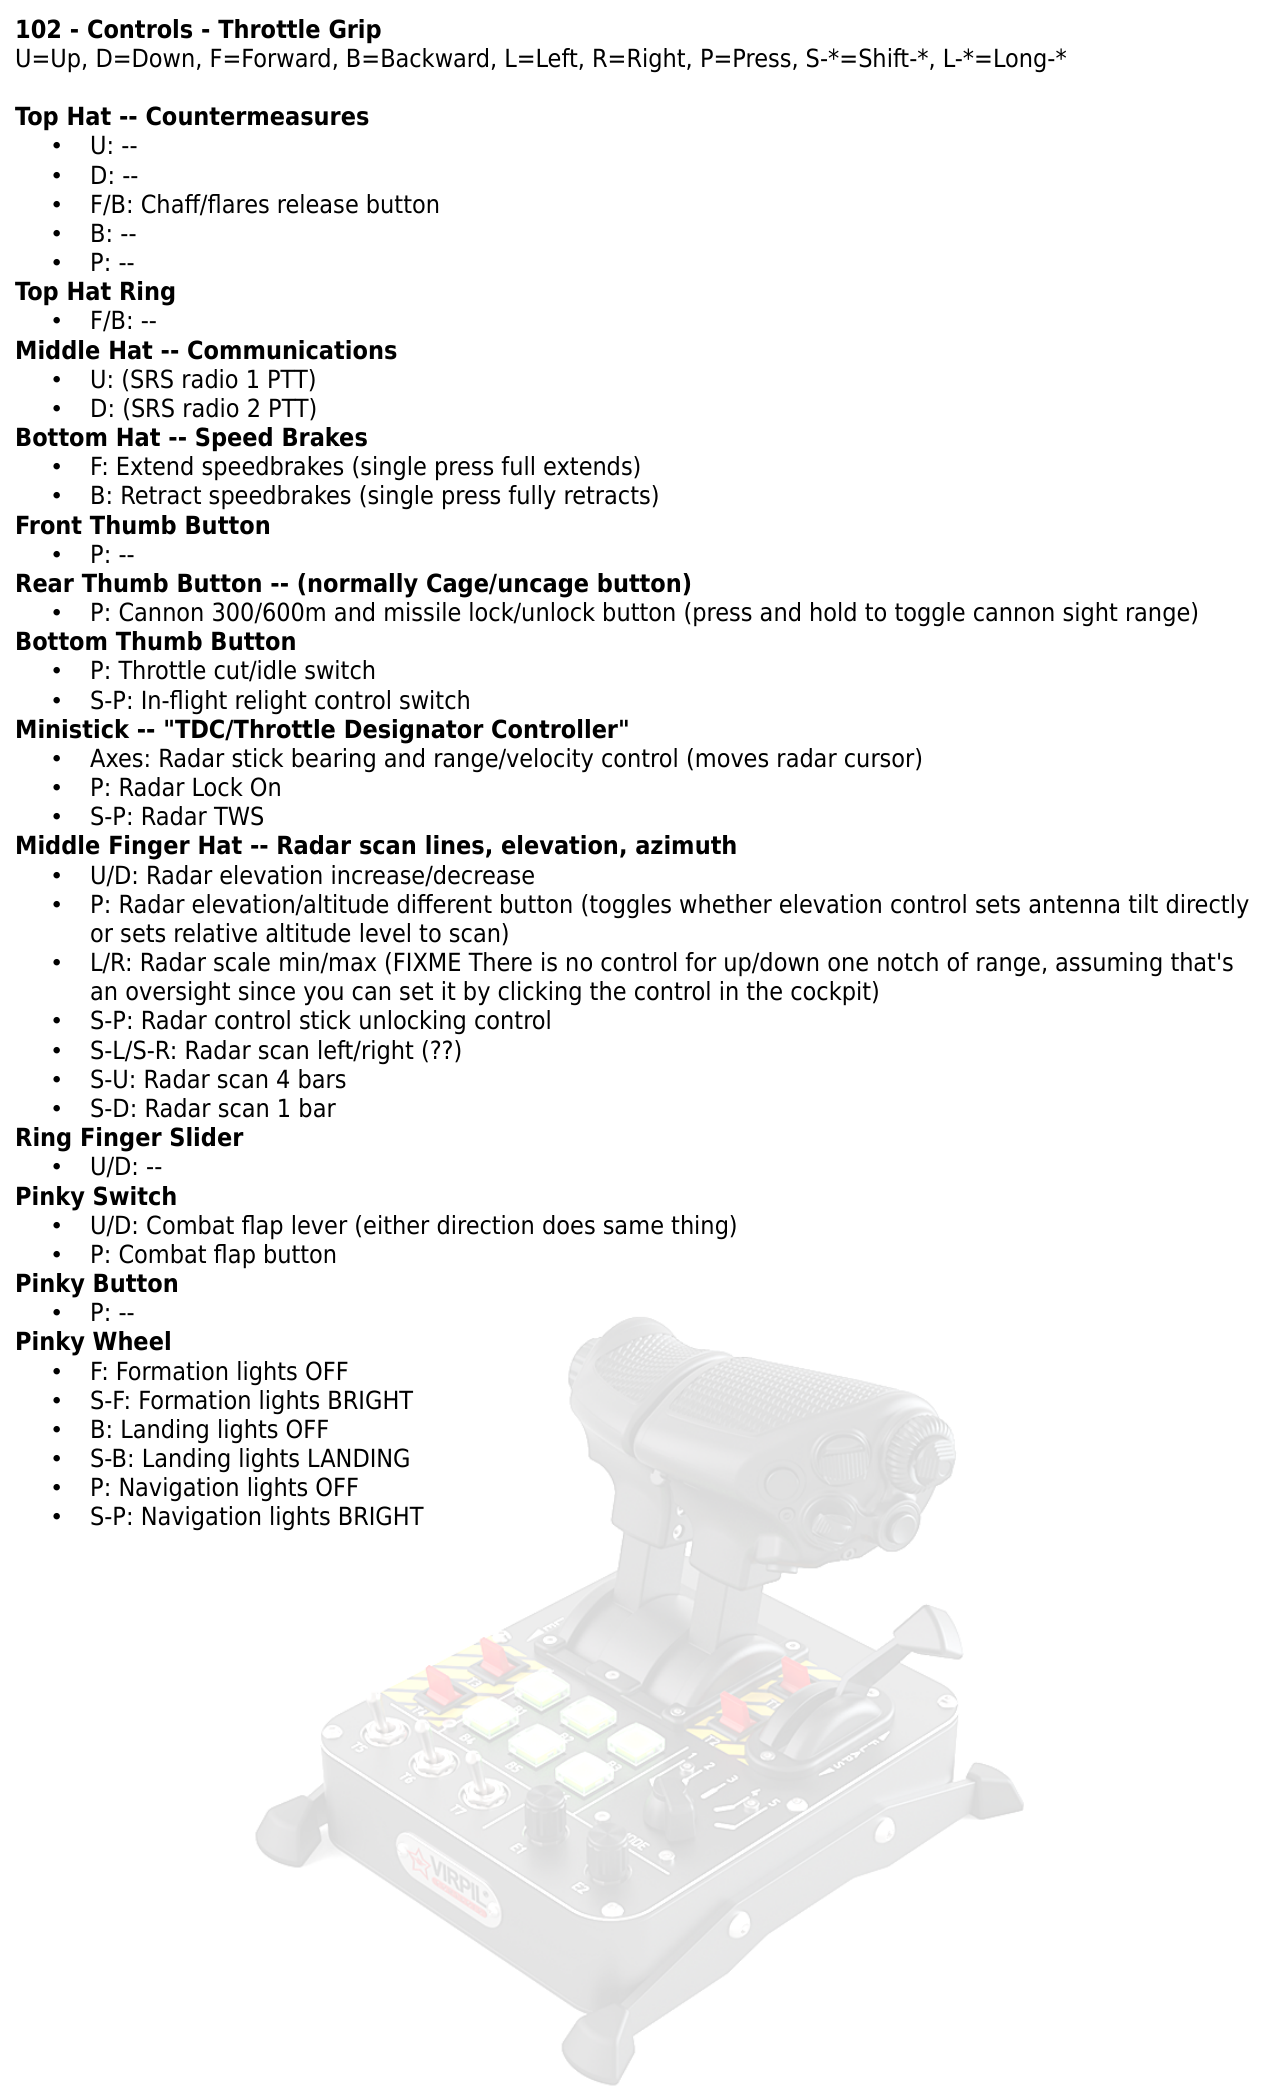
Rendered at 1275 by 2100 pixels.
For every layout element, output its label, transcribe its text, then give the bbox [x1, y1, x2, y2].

list S-P: In-flight relight control switch [52, 686, 1260, 715]
list U: (SRS radio 1 PTT) [52, 365, 1260, 394]
list Axes: Radar stick bearing and range/velocity control (moves radar cursor) [52, 744, 1260, 773]
list S-B: Landing lights LANDING [1045, 1444, 1260, 1473]
text Ring Finger Slider [15, 1123, 1260, 1152]
list F: Extend speedbrakes (single press full extends) [52, 452, 1260, 482]
list S-U: Radar scan 4 bars [52, 1065, 1260, 1094]
list U/D: Radar elevation increase/decrease [52, 861, 1260, 890]
text Bottom Hat -- Speed Brakes [15, 423, 1260, 452]
list L/R: Radar scale min/max (FIXME There is no control for up/down one notch of range, assuming that's an oversight since you can set it by clicking the control in the cockpit) [52, 948, 1260, 1007]
list P: -- [52, 1298, 1260, 1327]
list S-F: Formation lights BRIGHT [1045, 1386, 1260, 1415]
text Middle Finger Hat -- Radar scan lines, elevation, azimuth [15, 832, 1260, 861]
list B: Landing lights OFF [1045, 1415, 1260, 1444]
list U/D: Combat flap lever (either direction does same thing) [52, 1211, 1260, 1240]
list U: -- [52, 132, 1260, 161]
list S-P: Navigation lights BRIGHT [52, 1502, 230, 1532]
list P: Throttle cut/idle switch [52, 657, 1260, 686]
list P: Navigation lights OFF [52, 1473, 230, 1502]
list P: Radar Lock On [52, 773, 1260, 802]
list P: Navigation lights OFF [1045, 1473, 1260, 1502]
list B: Landing lights OFF [52, 1415, 230, 1444]
list B: Retract speedbrakes (single press fully retracts) [52, 482, 1260, 511]
text Rear Thumb Button -- (normally Cage/uncage button) [15, 569, 1260, 598]
list F/B: Chaff/flares release button [52, 190, 1260, 219]
list D: (SRS radio 2 PTT) [52, 394, 1260, 423]
list S-L/S-R: Radar scan left/right (??) [52, 1036, 1260, 1065]
list F: Formation lights OFF [52, 1357, 230, 1386]
text Pinky Button [15, 1269, 1260, 1298]
list P: -- [52, 540, 1260, 569]
list S-D: Radar scan 1 bar [52, 1094, 1260, 1123]
text 102 - Controls - Throttle Grip [15, 15, 1260, 44]
list B: -- [52, 219, 1260, 248]
text Ministick -- "TDC/Throttle Designator Controller" [15, 715, 1260, 744]
list F: Formation lights OFF [1045, 1357, 1260, 1386]
list S-P: Navigation lights BRIGHT [1045, 1502, 1260, 1532]
text Pinky Wheel [15, 1327, 230, 1357]
text Bottom Thumb Button [15, 627, 1260, 657]
list P: Cannon 300/600m and missile lock/unlock button (press and hold to toggle cannon sight range) [52, 598, 1260, 627]
list P: -- [52, 248, 1260, 277]
list F/B: -- [52, 307, 1260, 336]
list P: Combat flap button [52, 1240, 1260, 1269]
text [1045, 1327, 1260, 1357]
list S-F: Formation lights BRIGHT [52, 1386, 230, 1415]
list S-P: Radar TWS [52, 802, 1260, 832]
list D: -- [52, 161, 1260, 190]
text Top Hat Ring [15, 277, 1260, 307]
text U=Up, D=Down, F=Forward, B=Backward, L=Left, R=Right, P=Press, S-*=Shift-*, L-*=Long-* [15, 44, 1260, 73]
list U/D: -- [52, 1152, 1260, 1182]
list S-P: Radar control stick unlocking control [52, 1007, 1260, 1036]
list S-B: Landing lights LANDING [52, 1444, 230, 1473]
list P: Radar elevation/altitude different button (toggles whether elevation control sets antenna tilt directly or sets relative altitude level to scan) [52, 890, 1260, 948]
text Top Hat -- Countermeasures [15, 102, 1260, 132]
text Middle Hat -- Communications [15, 336, 1260, 365]
text Pinky Switch [15, 1182, 1260, 1211]
text Front Thumb Button [15, 511, 1260, 540]
